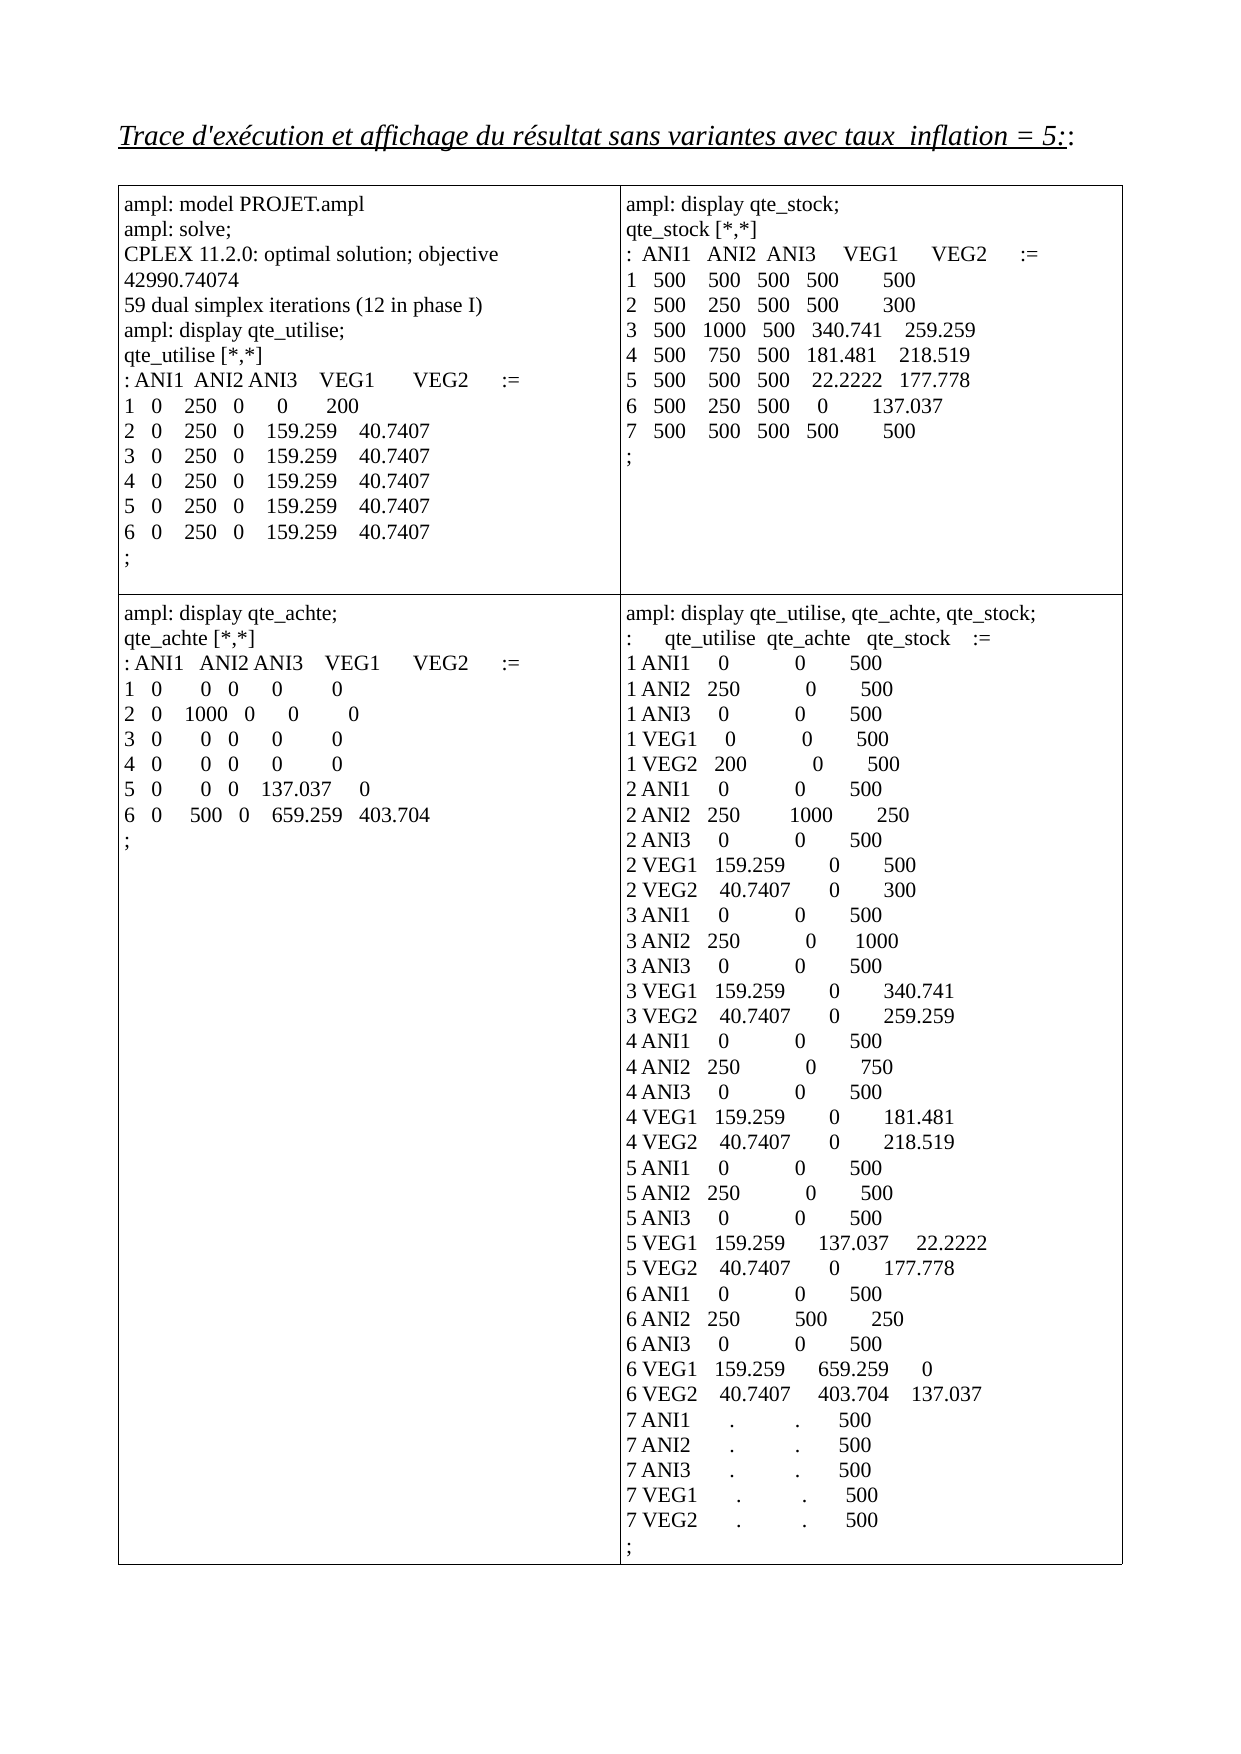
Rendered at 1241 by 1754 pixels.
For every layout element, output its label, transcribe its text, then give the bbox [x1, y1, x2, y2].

table_cell ampl: display qte_achte; qte_achte [*,*] : ANI1 ANI2 ANI3 VEG1 VEG2 := 1 0 0 0 0 0 2 0 1000 0 0 0 3 0 0 0 0 0 4 0 0 0 0 0 5 0 0 0 137.037 0 6 0 500 0 659.259 403.704 ; [119, 595, 620, 1563]
table_header ampl: display qte_stock; qte_stock [*,*] : ANI1 ANI2 ANI3 VEG1 VEG2 := 1 500 500 500 500 500 2 500 250 500 500 300 3 500 1000 500 340.741 259.259 4 500 750 500 181.481 218.519 5 500 500 500 22.2222 177.778 6 500 250 500 0 137.037 7 500 500 500 500 500 ; [621, 186, 1122, 594]
table_header ampl: model PROJET.ampl ampl: solve; CPLEX 11.2.0: optimal solution; objective 42990.74074 59 dual simplex iterations (12 in phase I) ampl: display qte_utilise; qte_utilise [*,*] : ANI1 ANI2 ANI3 VEG1 VEG2 := 1 0 250 0 0 200 2 0 250 0 159.259 40.7407 3 0 250 0 159.259 40.7407 4 0 250 0 159.259 40.7407 5 0 250 0 159.259 40.7407 6 0 250 0 159.259 40.7407 ; [119, 186, 620, 594]
text Trace d'exécution et affichage du résultat sans variantes avec taux_inflation = 5:: [118, 118, 1122, 152]
table_cell ampl: display qte_utilise, qte_achte, qte_stock; : qte_utilise qte_achte qte_stock := 1 ANI1 0 0 500 1 ANI2 250 0 500 1 ANI3 0 0 500 1 VEG1 0 0 500 1 VEG2 200 0 500 2 ANI1 0 0 500 2 ANI2 250 1000 250 2 ANI3 0 0 500 2 VEG1 159.259 0 500 2 VEG2 40.7407 0 300 3 ANI1 0 0 500 3 ANI2 250 0 1000 3 ANI3 0 0 500 3 VEG1 159.259 0 340.741 3 VEG2 40.7407 0 259.259 4 ANI1 0 0 500 4 ANI2 250 0 750 4 ANI3 0 0 500 4 VEG1 159.259 0 181.481 4 VEG2 40.7407 0 218.519 5 ANI1 0 0 500 5 ANI2 250 0 500 5 ANI3 0 0 500 5 VEG1 159.259 137.037 22.2222 5 VEG2 40.7407 0 177.778 6 ANI1 0 0 500 6 ANI2 250 500 250 6 ANI3 0 0 500 6 VEG1 159.259 659.259 0 6 VEG2 40.7407 403.704 137.037 7 ANI1 . . 500 7 ANI2 . . 500 7 ANI3 . . 500 7 VEG1 . . 500 7 VEG2 . . 500 ; [621, 595, 1122, 1563]
